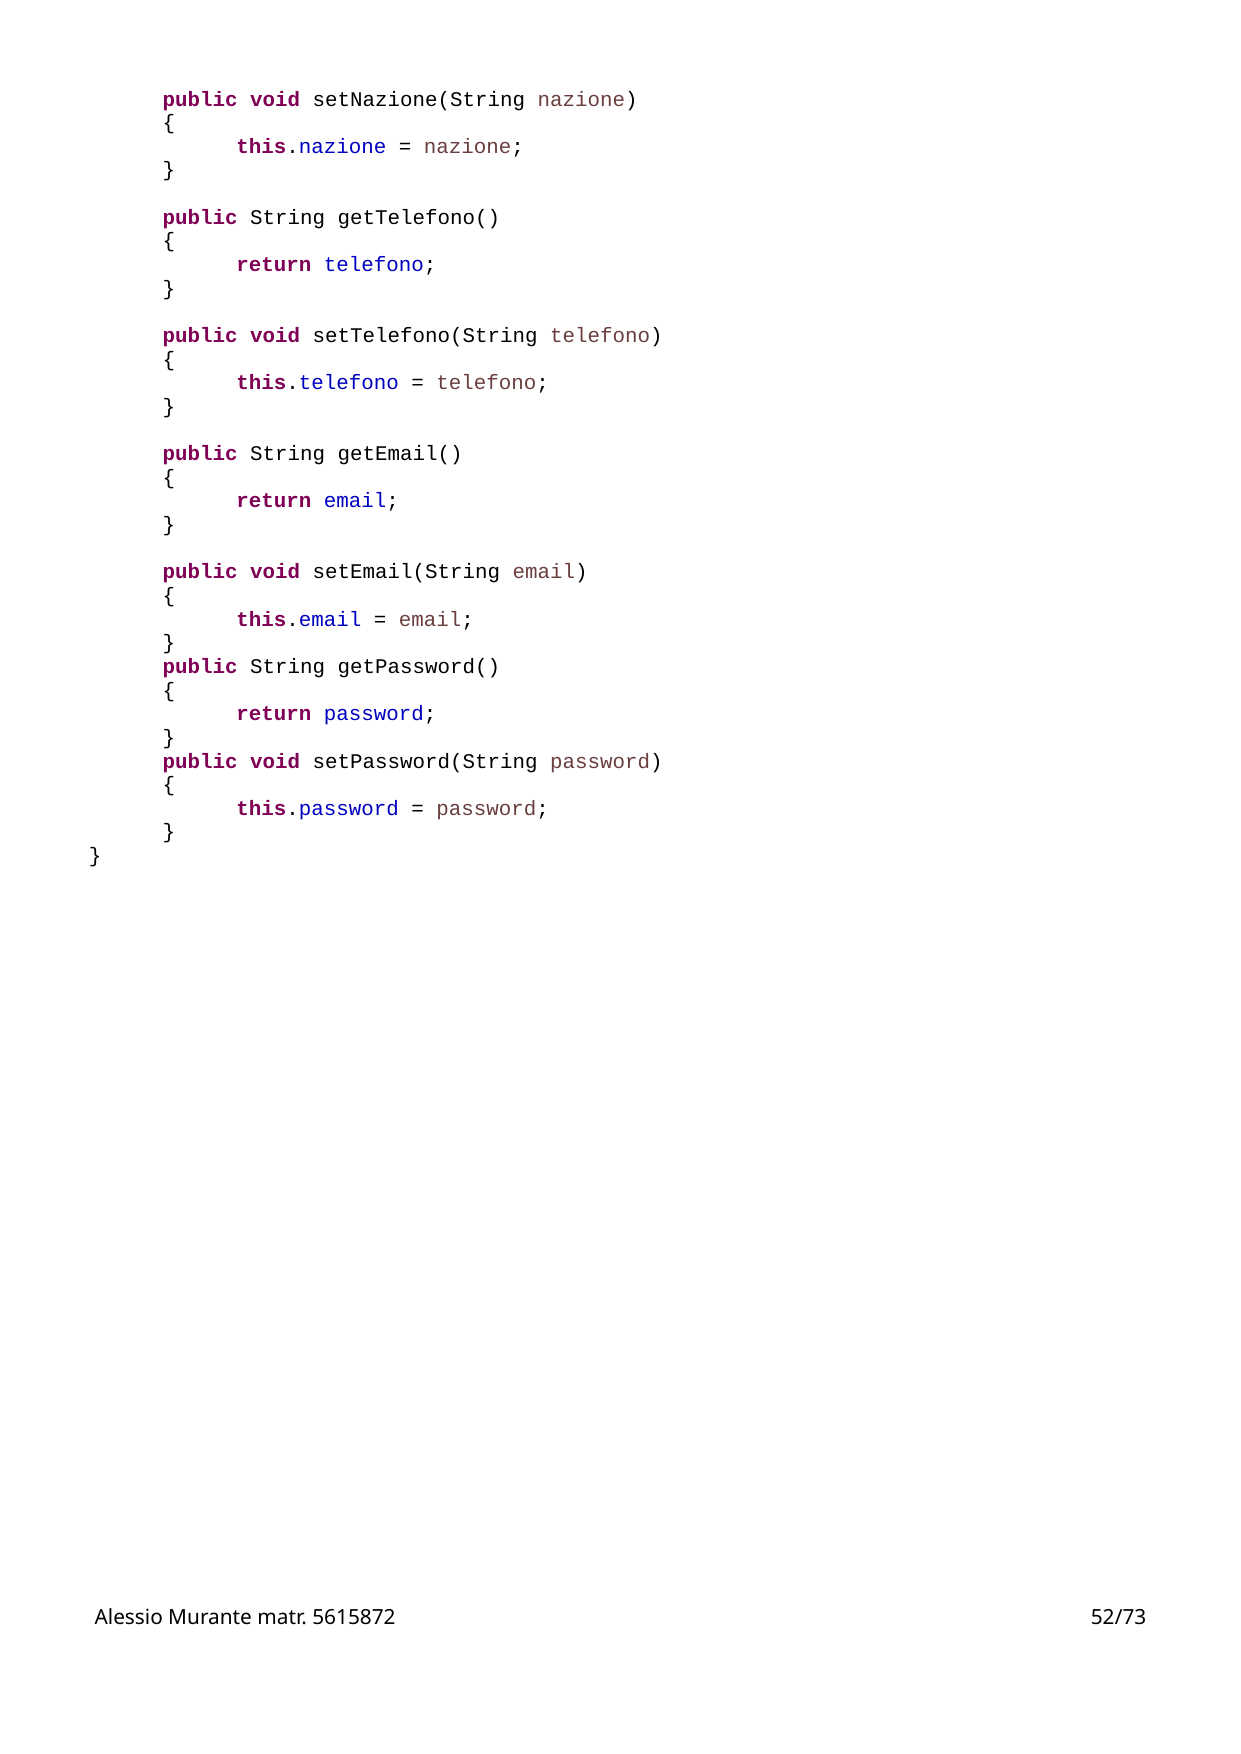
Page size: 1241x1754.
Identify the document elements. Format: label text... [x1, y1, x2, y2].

text return email; [88, 491, 1152, 514]
text { [88, 680, 1152, 703]
text { [88, 774, 1152, 798]
text public String getPassword() [88, 656, 1152, 680]
text this.password = password; [88, 798, 1152, 822]
text } [88, 514, 1152, 538]
text return telefono; [88, 254, 1152, 278]
text { [88, 112, 1152, 136]
text public String getEmail() [88, 443, 1152, 467]
text this.nazione = nazione; [88, 136, 1152, 159]
text return password; [88, 703, 1152, 727]
text { [88, 230, 1152, 254]
text this.telefono = telefono; [88, 372, 1152, 396]
text public String getTelefono() [88, 207, 1152, 230]
text } [88, 822, 1152, 845]
text } [88, 278, 1152, 301]
text public void setPassword(String password) [88, 751, 1152, 774]
text } [88, 632, 1152, 656]
text } [88, 845, 1152, 869]
text } [88, 396, 1152, 419]
text } [88, 159, 1152, 183]
text public void setNazione(String nazione) [88, 88, 1152, 112]
text { [88, 349, 1152, 372]
text { [88, 585, 1152, 609]
text { [88, 467, 1152, 491]
text public void setTelefono(String telefono) [88, 325, 1152, 349]
text public void setEmail(String email) [88, 561, 1152, 585]
text this.email = email; [88, 609, 1152, 632]
text } [88, 727, 1152, 751]
